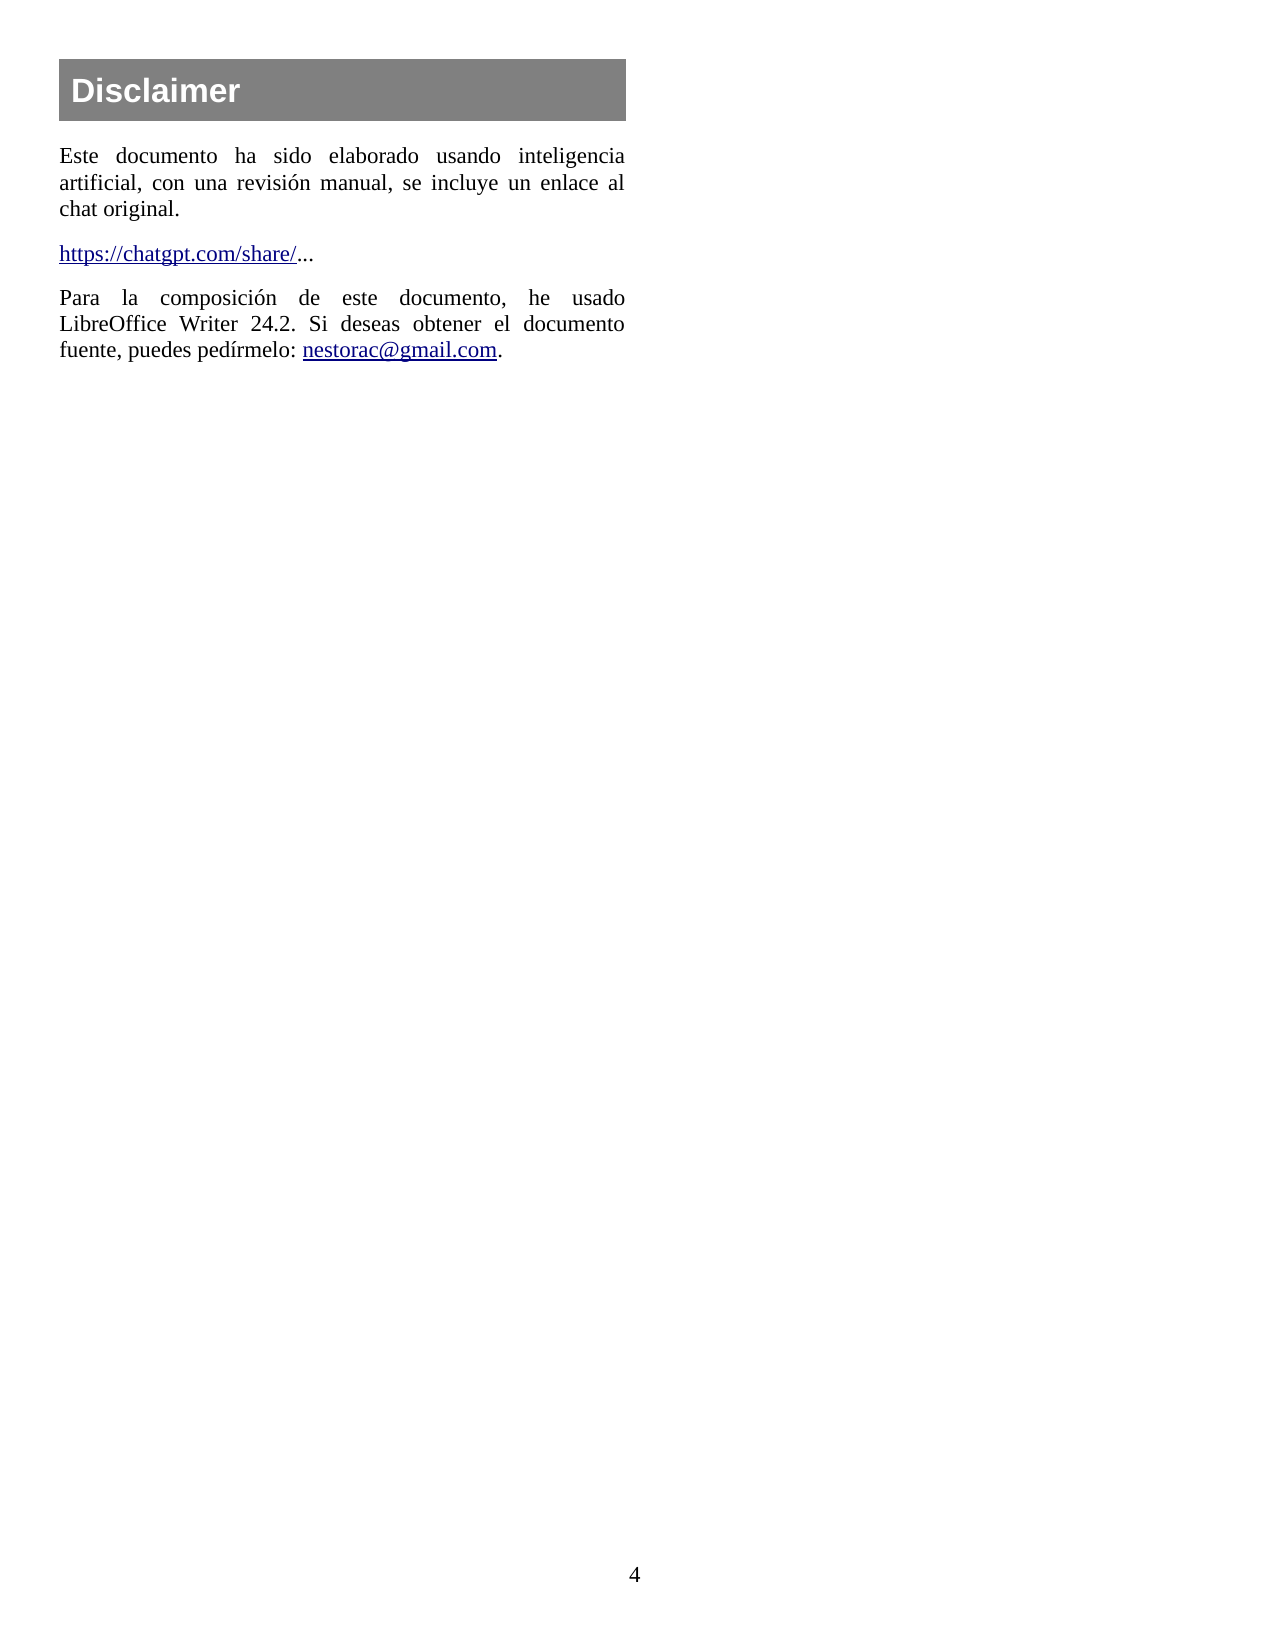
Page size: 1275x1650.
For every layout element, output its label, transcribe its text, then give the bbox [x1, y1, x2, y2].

text Para la composición de este documento, he usado LibreOffice Writer 24.2. Si deseas obtener el documento fuente, puedes pedírmelo: nestorac@gmail.com. [59, 284, 626, 363]
text https://chatgpt.com/share/... [59, 239, 626, 266]
text Este documento ha sido elaborado usando inteligencia artificial, con una revisión manual, se incluye un enlace al chat original. [59, 143, 626, 222]
subtitle Disclaimer [59, 59, 626, 121]
